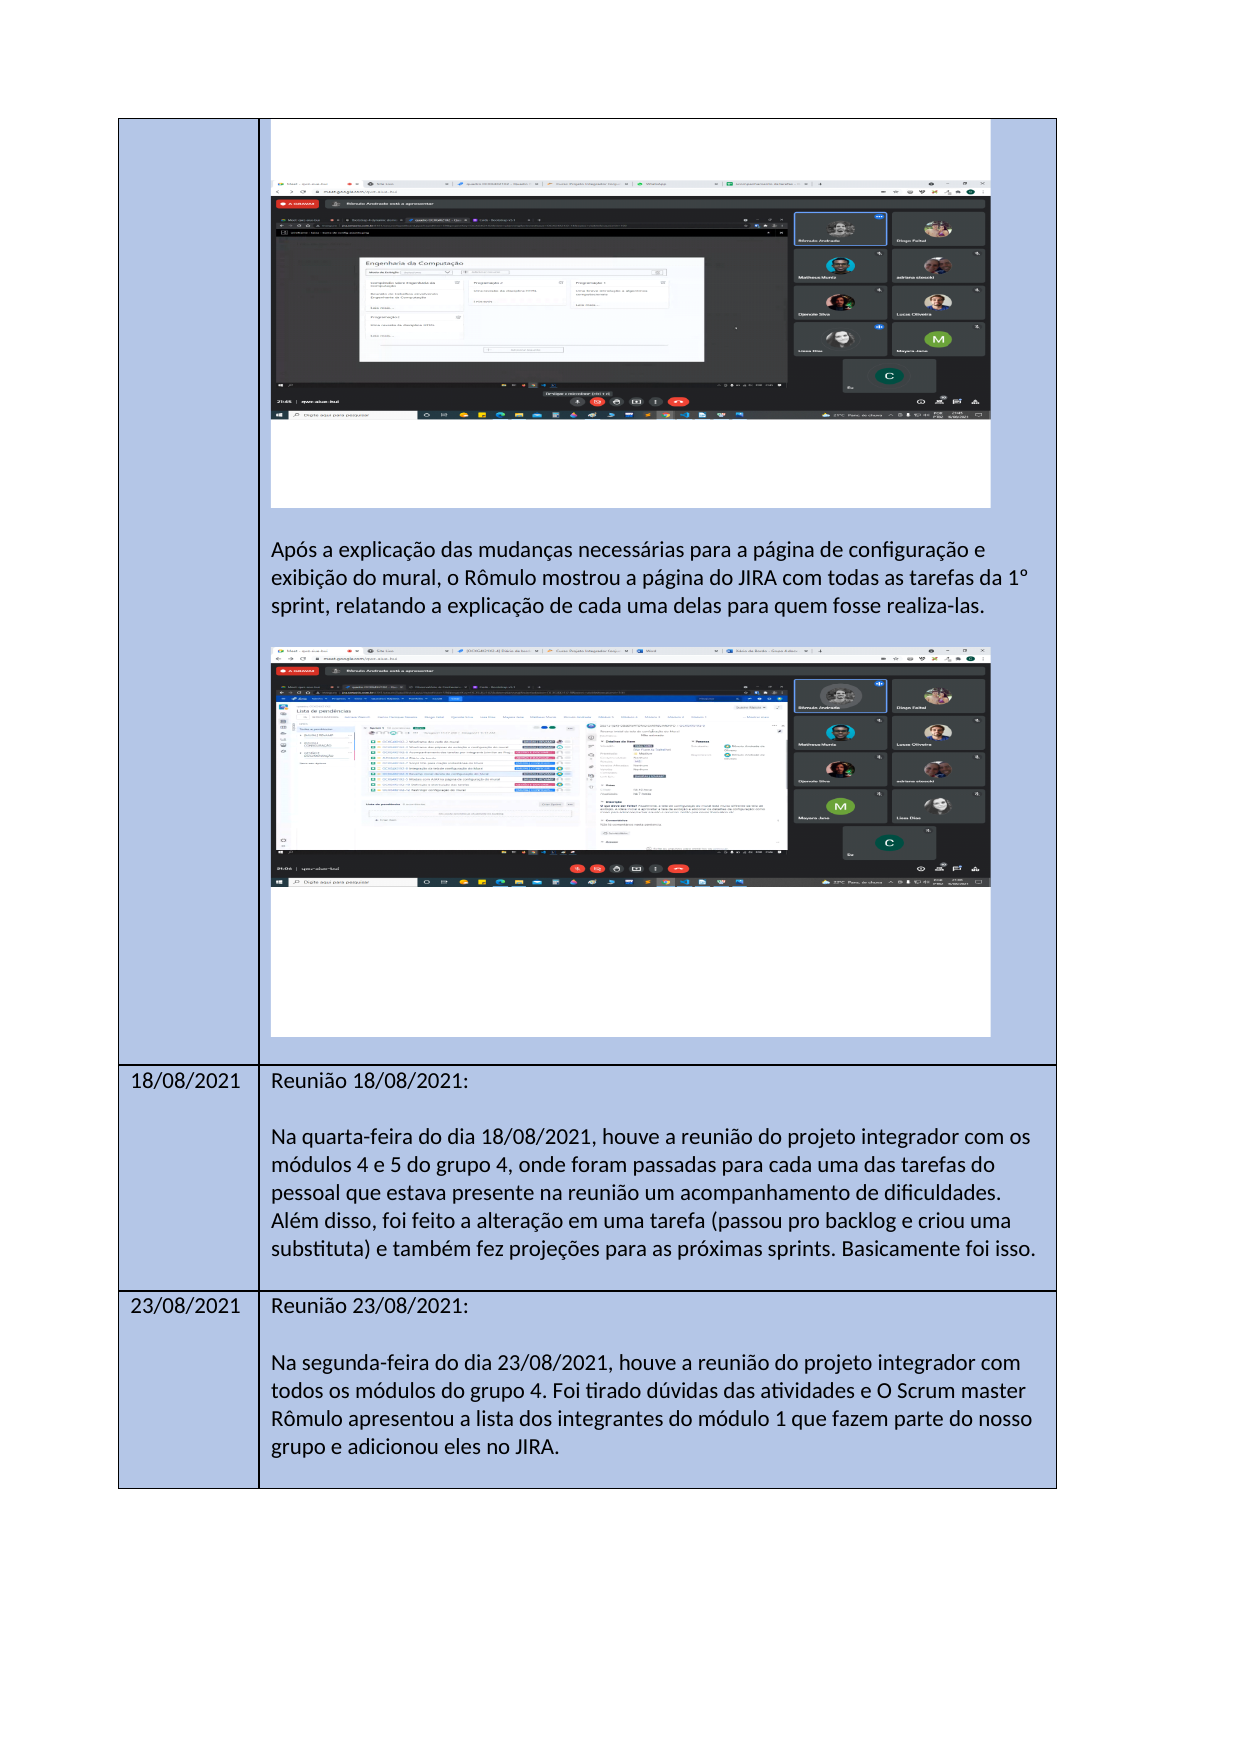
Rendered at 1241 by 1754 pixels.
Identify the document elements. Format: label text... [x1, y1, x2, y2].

table_cell 18/08/2021 [119, 1066, 258, 1290]
table_cell 23/08/2021 [119, 1292, 258, 1488]
table_cell [119, 119, 258, 1064]
table_cell Reunião 18/08/2021: Na quarta-feira do dia 18/08/2021, houve a reunião do projeto integrador com os módulos 4 e 5 do grupo 4, onde foram passadas para cada uma das tarefas do pessoal que estava presente na reunião um acompanhamento de dificuldades. Além disso, foi feito a alteração em uma tarefa (passou pro backlog e criou uma substituta) e também fez projeções para as próximas sprints. Basicamente foi isso. [260, 1066, 1056, 1290]
table_cell Reunião 23/08/2021: Na segunda-feira do dia 23/08/2021, houve a reunião do projeto integrador com todos os módulos do grupo 4. Foi tirado dúvidas das atividades e O Scrum master Rômulo apresentou a lista dos integrantes do módulo 1 que fazem parte do nosso grupo e adicionou eles no JIRA. [260, 1292, 1056, 1488]
table_cell Após a explicação das mudanças necessárias para a página de configuração e exibição do mural, o Rômulo mostrou a página do JIRA com todas as tarefas da 1º sprint, relatando a explicação de cada uma delas para quem fosse realiza-las. [260, 119, 1056, 1064]
